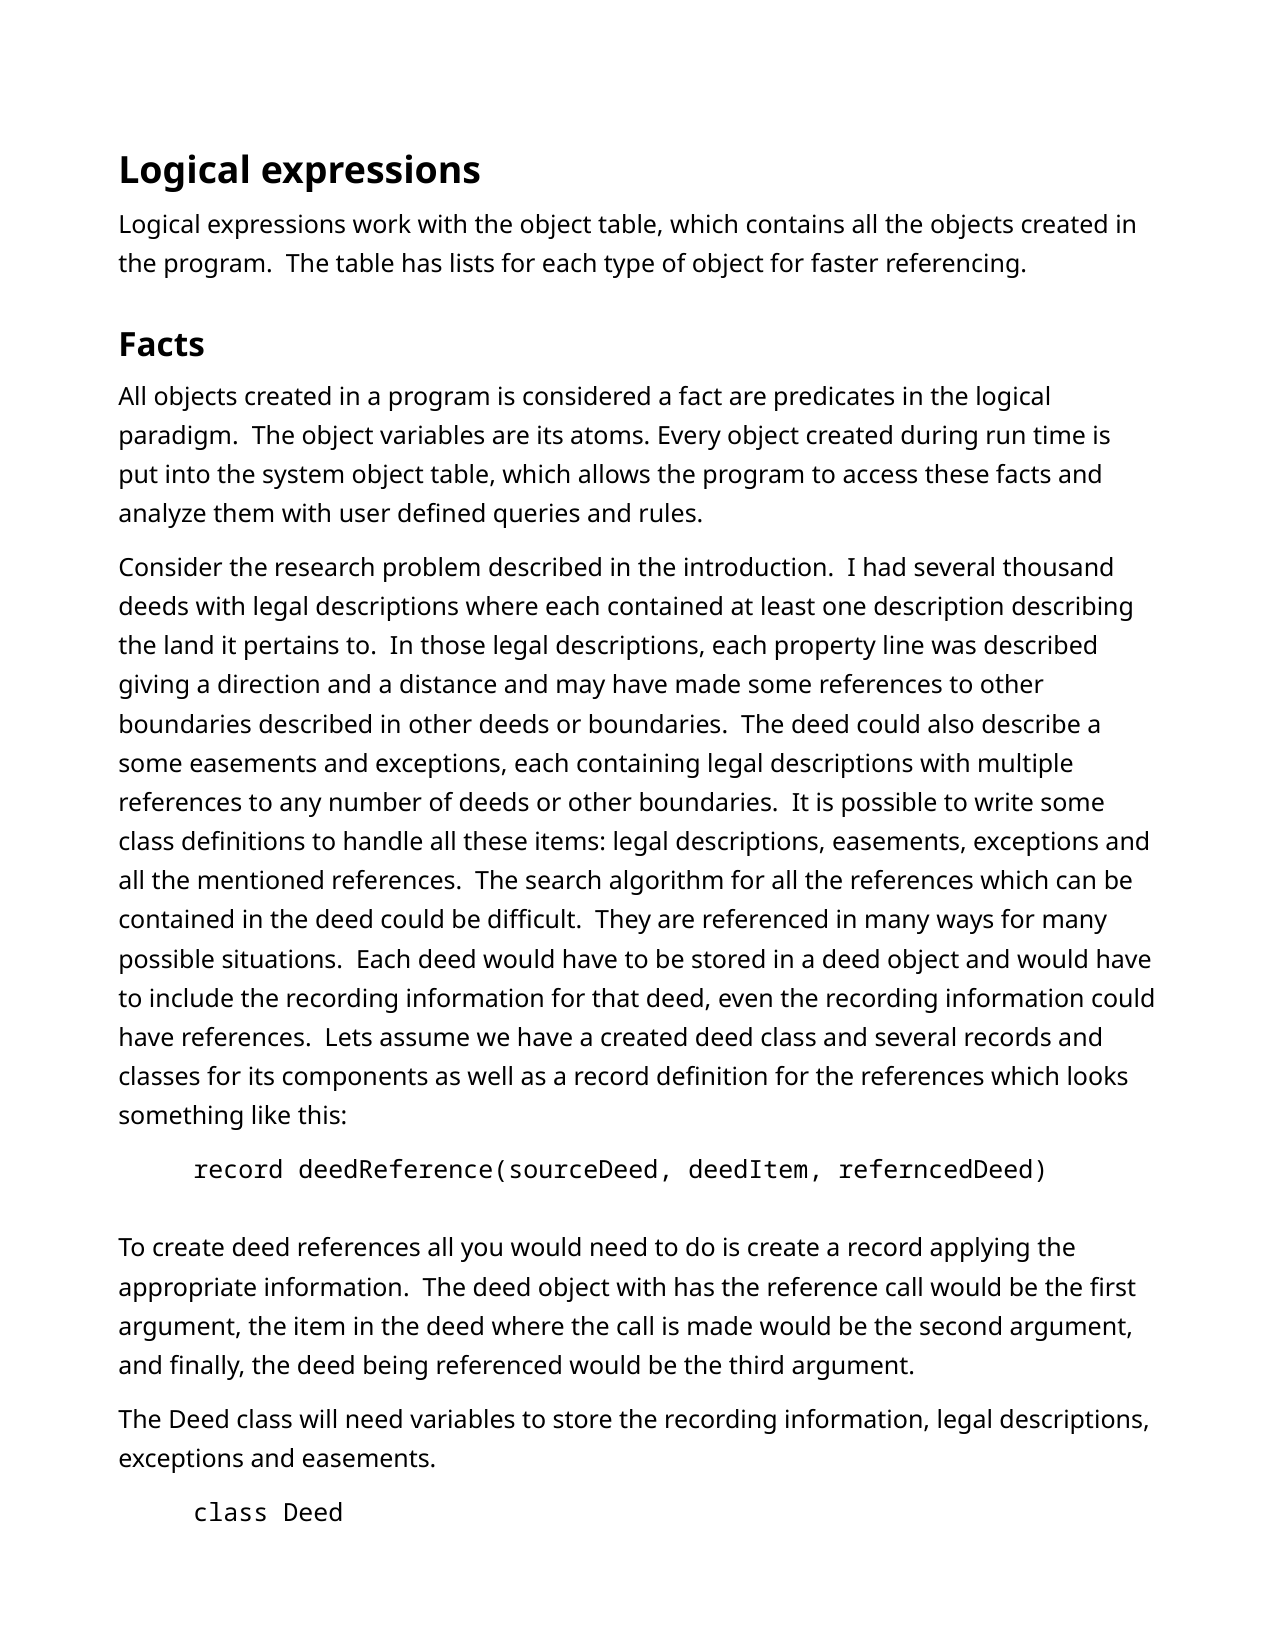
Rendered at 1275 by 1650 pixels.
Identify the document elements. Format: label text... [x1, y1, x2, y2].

text record deedReference(sourceDeed, deedItem, referncedDeed) [193, 1152, 1157, 1186]
text To create deed references all you would need to do is create a record applying the appropriate information. The deed object with has the reference call would be the first argument, the item in the deed where the call is made would be the second argument, and finally, the deed being referenced would be the third argument. [118, 1230, 1157, 1382]
text The Deed class will need variables to store the recording information, legal descriptions, exceptions and easements. [118, 1401, 1157, 1474]
subtitle Logical expressions [118, 143, 1157, 194]
text Consider the research problem described in the introduction. I had several thousand deeds with legal descriptions where each contained at least one description describing the land it pertains to. In those legal descriptions, each property line was described giving a direction and a distance and may have made some references to other boundaries described in other deeds or boundaries. The deed could also describe a some easements and exceptions, each containing legal descriptions with multiple references to any number of deeds or other boundaries. It is possible to write some class definitions to handle all these items: legal descriptions, easements, exceptions and all the mentioned references. The search algorithm for all the references which can be contained in the deed could be difficult. They are referenced in many ways for many possible situations. Each deed would have to be stored in a deed object and would have to include the recording information for that deed, even the recording information could have references. Lets assume we have a created deed class and several records and classes for its components as well as a record definition for the references which looks something like this: [118, 549, 1157, 1132]
text Logical expressions work with the object table, which contains all the objects created in the program. The table has lists for each type of object for faster referencing. [118, 207, 1157, 280]
text class Deed [193, 1494, 1157, 1528]
subtitle Facts [118, 320, 1157, 366]
text All objects created in a program is considered a fact are predicates in the logical paradigm. The object variables are its atoms. Every object created during run time is put into the system object table, which allows the program to access these facts and analyze them with user defined queries and rules. [118, 378, 1157, 530]
